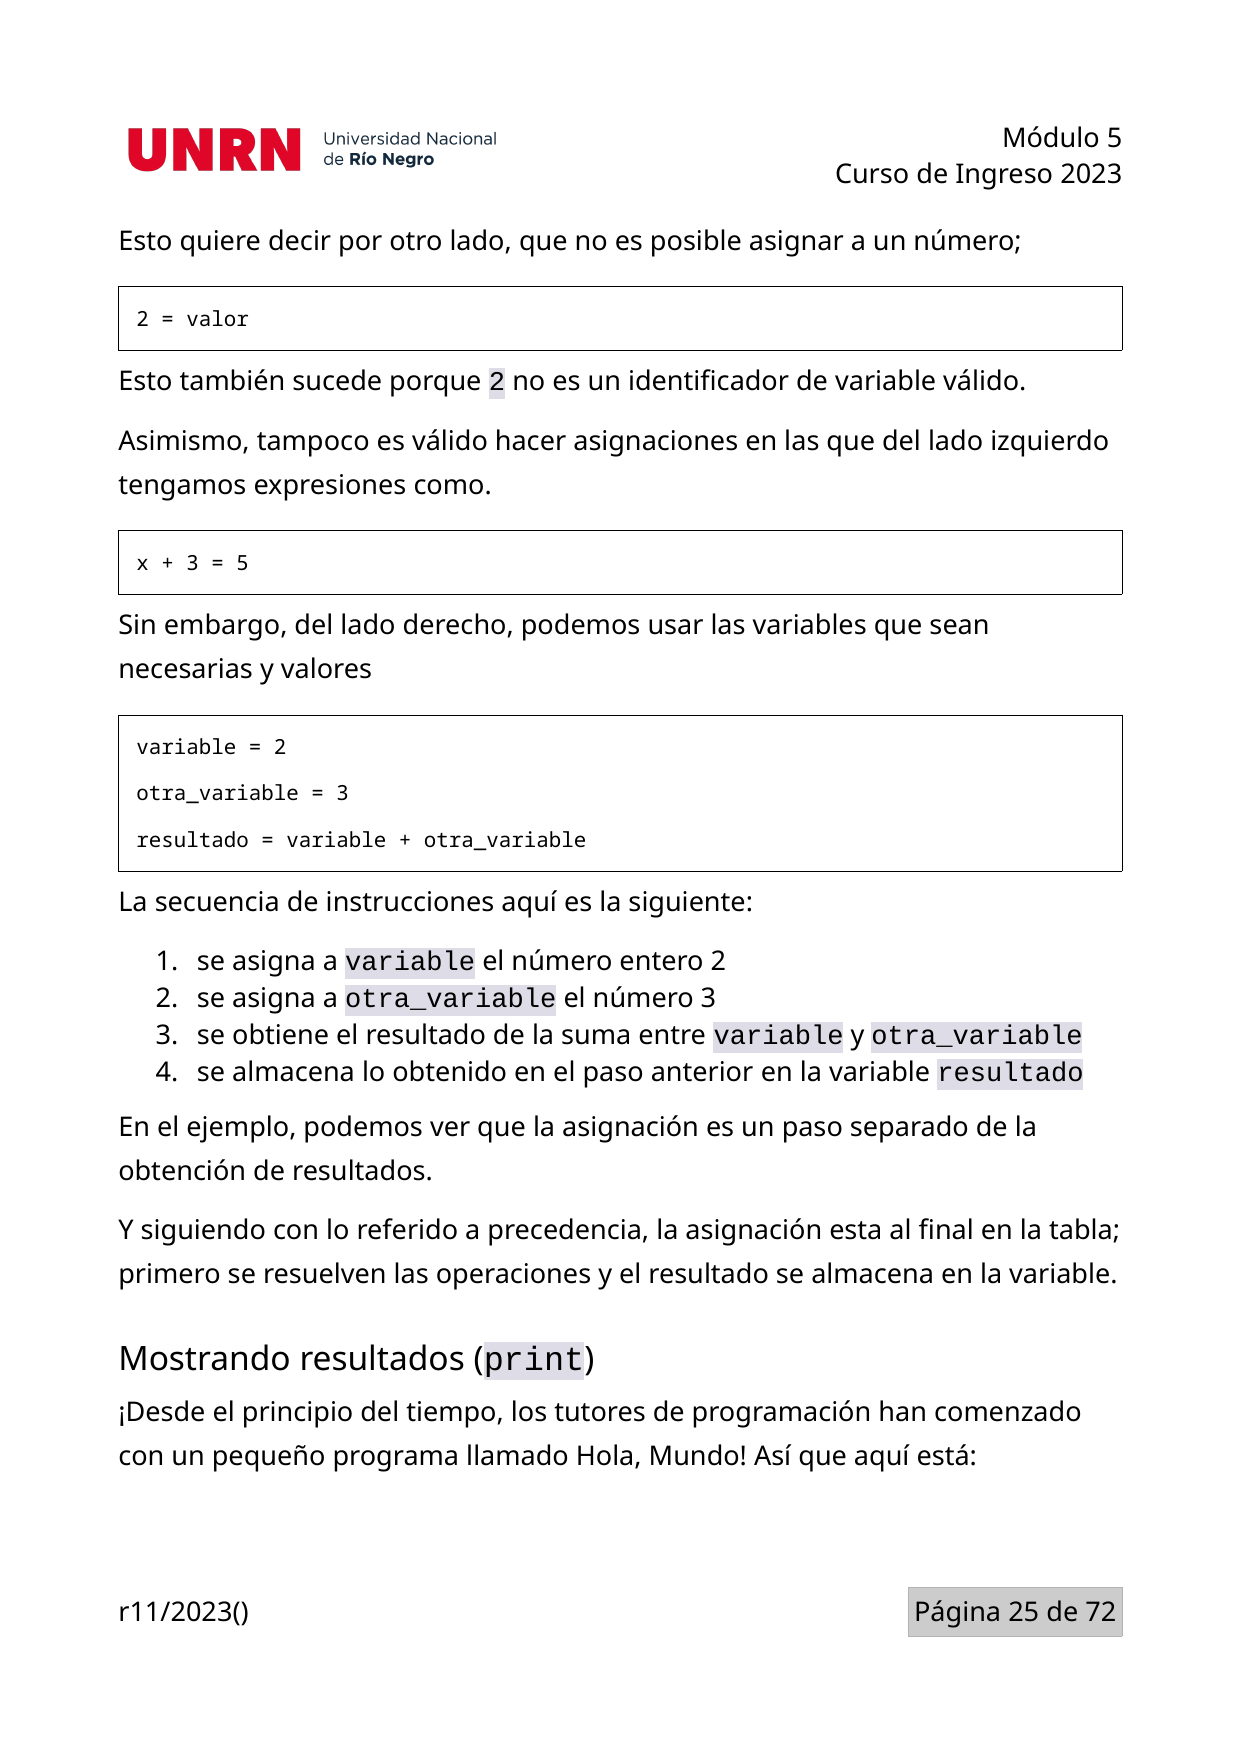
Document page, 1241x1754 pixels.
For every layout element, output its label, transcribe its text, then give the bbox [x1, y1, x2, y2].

text x + 3 = 5 [119, 531, 1122, 594]
list se asigna a variable el número entero 2 [155, 942, 1122, 979]
list se almacena lo obtenido en el paso anterior en la variable resultado [155, 1053, 1122, 1090]
picture [118, 118, 505, 180]
text La secuencia de instrucciones aquí es la siguiente: [118, 883, 1122, 920]
text Asimismo, tampoco es válido hacer asignaciones en las que del lado izquierdo tengamos expresiones como. [118, 421, 1122, 502]
subtitle Mostrando resultados (print) [118, 1334, 1122, 1380]
text ¡Desde el principio del tiempo, los tutores de programación han comenzado con un pequeño programa llamado Hola, Mundo! Así que aquí está: [118, 1393, 1122, 1474]
text 2 = valor [119, 287, 1122, 350]
list se asigna a otra_variable el número 3 [155, 979, 1122, 1016]
list se obtiene el resultado de la suma entre variable y otra_variable [155, 1016, 1122, 1053]
text Y siguiendo con lo referido a precedencia, la asignación esta al final en la tabla; primero se resuelven las operaciones y el resultado se almacena en la variable. [118, 1211, 1122, 1292]
text En el ejemplo, podemos ver que la asignación es un paso separado de la obtención de resultados. [118, 1108, 1122, 1189]
text variable = 2 [119, 716, 1122, 761]
text Esto quiere decir por otro lado, que no es posible asignar a un número; [118, 221, 1122, 258]
text Esto también sucede porque 2 no es un identificador de variable válido. [118, 362, 1122, 399]
text otra_variable = 3 [119, 761, 1122, 807]
text resultado = variable + otra_variable [119, 807, 1122, 871]
text Sin embargo, del lado derecho, podemos usar las variables que sean necesarias y valores [118, 606, 1122, 687]
